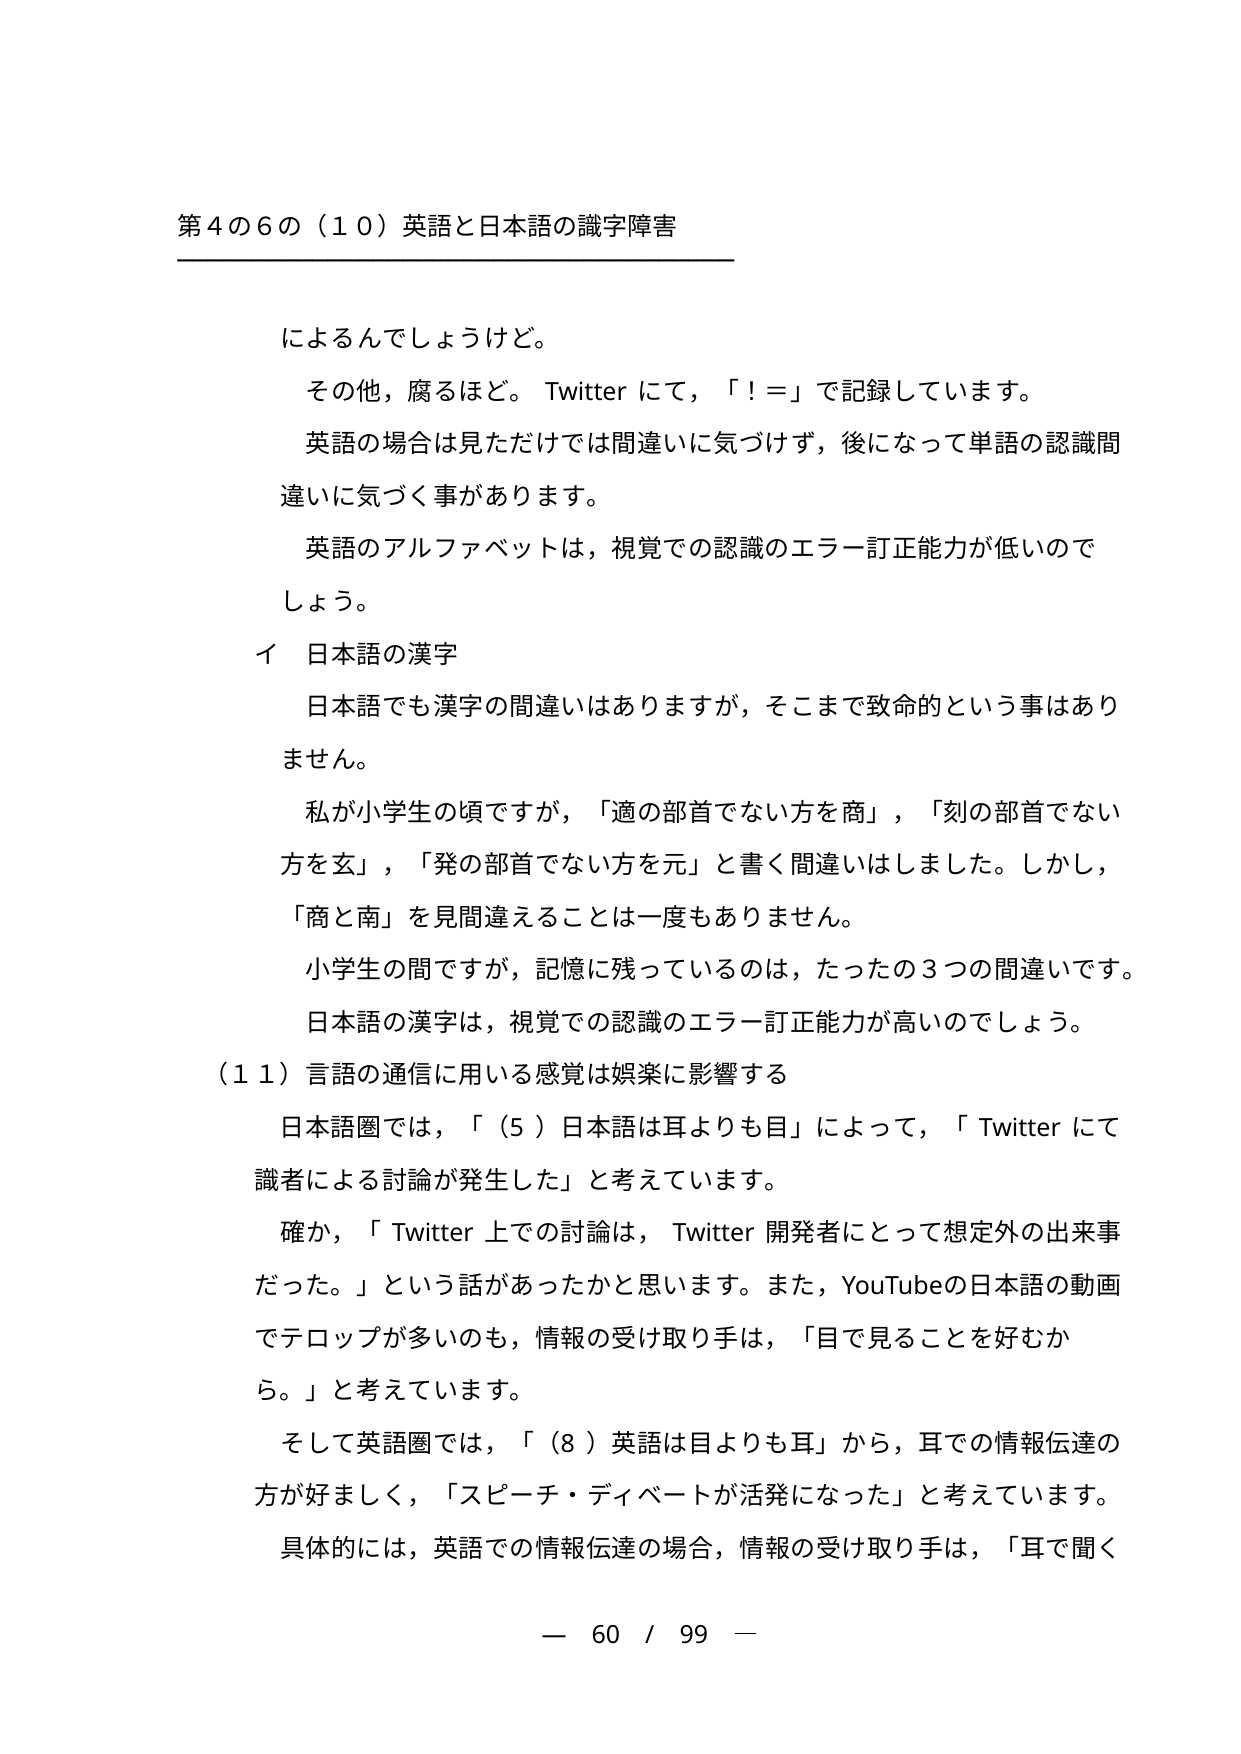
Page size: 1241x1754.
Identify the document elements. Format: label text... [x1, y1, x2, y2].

text 日本語の漢字は，視覚での認識のエラー訂正能力が高いのでしょう。 [265, 994, 1122, 1047]
text 日本語圏では，「（５）日本語は耳よりも目」によって，「Twitterにて識者による討論が発生した」と考えています。 [243, 1099, 1122, 1205]
text その他，腐るほど。Twitterにて，「！＝」で記録しています。 [265, 363, 1122, 416]
text によるんでしょうけど。 [265, 310, 1122, 363]
text 私が小学生の頃ですが，「適の部首でない方を商」，「刻の部首でない方を玄」，「発の部首でない方を元」と書く間違いはしました。しかし，「商と南」を見間違えることは一度もありません。 [265, 784, 1122, 942]
text 小学生の間ですが，記憶に残っているのは，たったの３つの間違いです。 [265, 942, 1122, 994]
subtitle 言語の通信に用いる感覚は娯楽に影響する [199, 1047, 1122, 1099]
subtitle 日本語の漢字 [243, 626, 1122, 679]
text 具体的には，英語での情報伝達の場合，情報の受け取り手は，「耳で聞く [243, 1520, 1122, 1573]
text 日本語でも漢字の間違いはありますが，そこまで致命的という事はありません。 [265, 679, 1122, 784]
text 確か，「Twitter上での討論は，Twitter開発者にとって想定外の出来事だった。」という話があったかと思います。また，YouTubeの日本語の動画でテロップが多いのも，情報の受け取り手は，「目で見ることを好むから。」と考えています。 [243, 1205, 1122, 1415]
text そして英語圏では，「（８）英語は目よりも耳」から，耳での情報伝達の方が好ましく，「スピーチ・ディベートが活発になった」と考えています。 [243, 1415, 1122, 1520]
text 英語の場合は見ただけでは間違いに気づけず，後になって単語の認識間違いに気づく事があります。 [265, 416, 1122, 521]
text 英語のアルファベットは，視覚での認識のエラー訂正能力が低いのでしょう。 [265, 521, 1122, 626]
